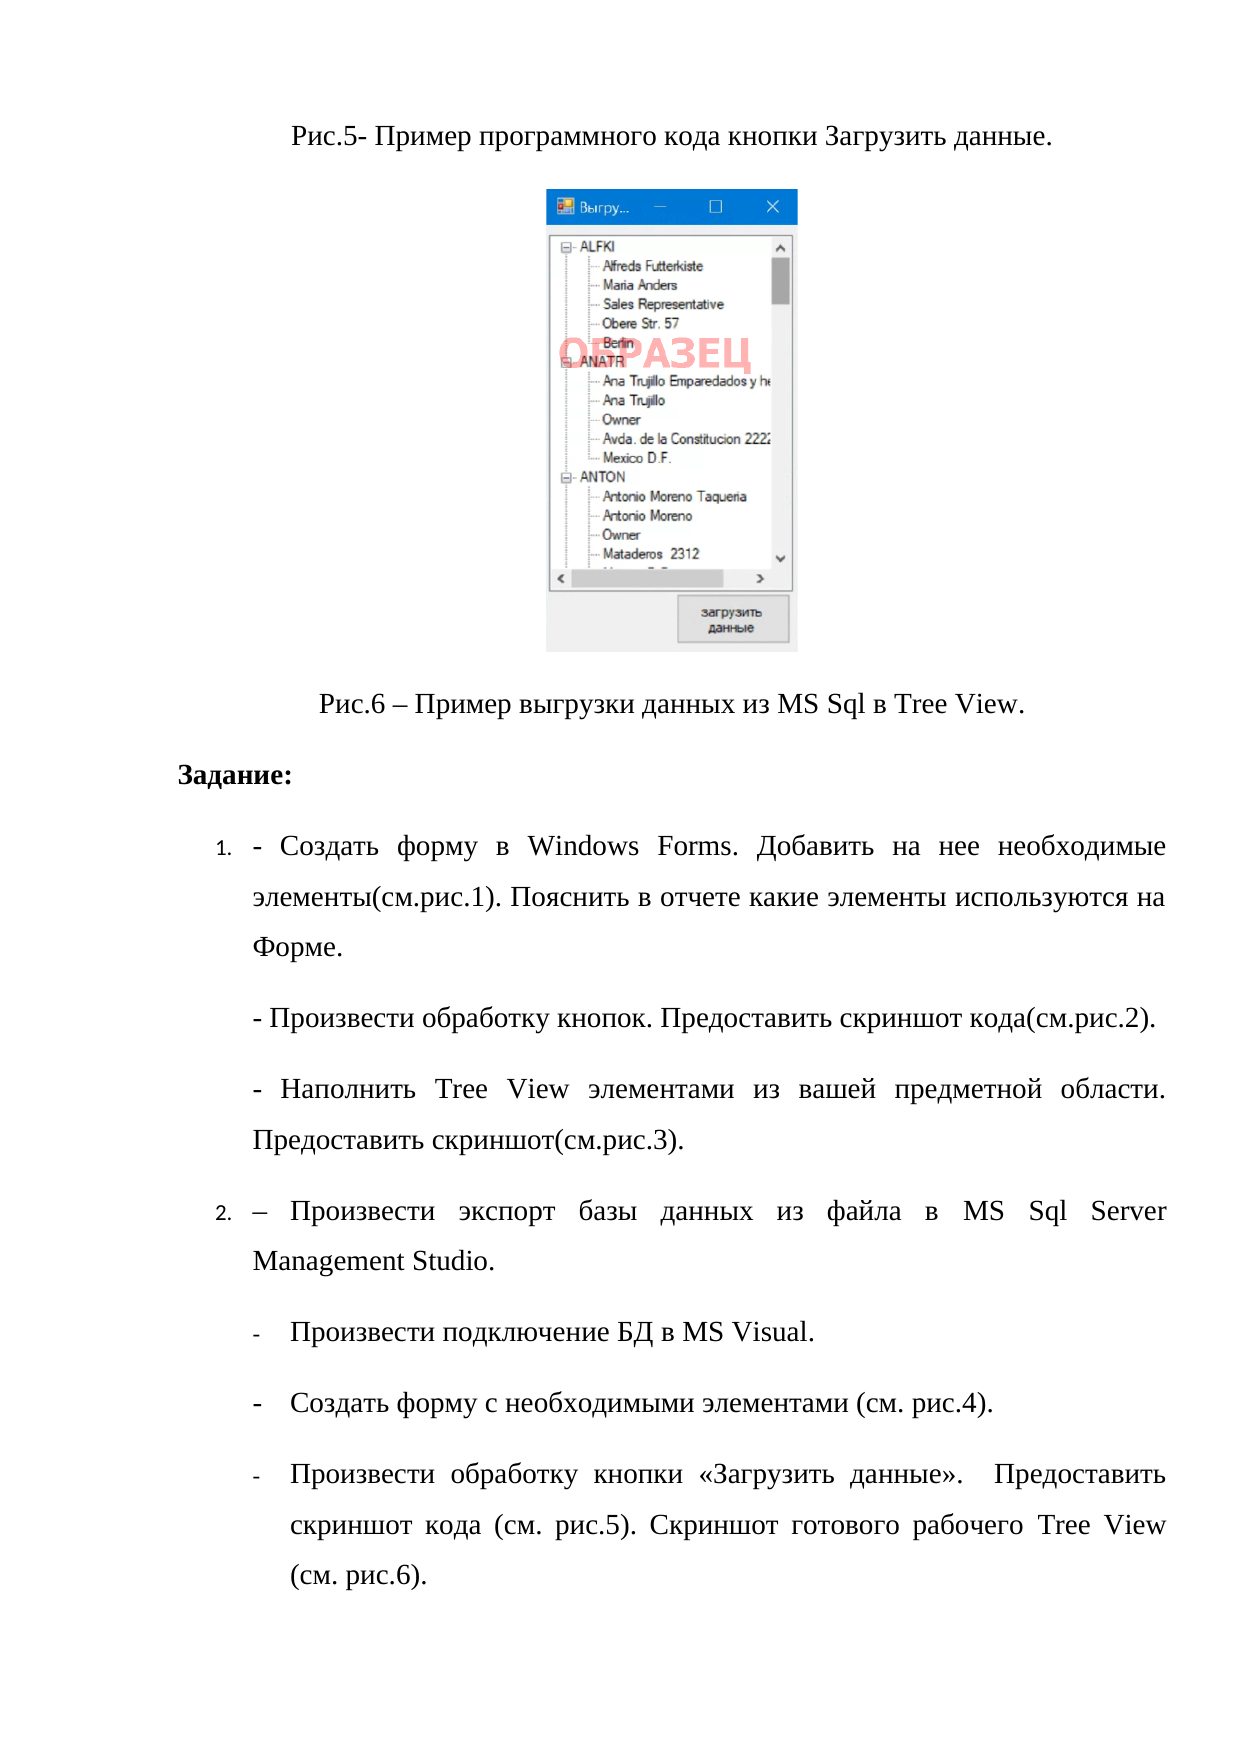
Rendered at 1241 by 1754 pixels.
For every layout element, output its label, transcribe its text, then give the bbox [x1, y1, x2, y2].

picture [546, 189, 798, 652]
list Рис.5- Пример программного кода кнопки Загрузить данные. [177, 118, 1167, 152]
list – Произвести экспорт базы данных из файла в MS Sql Server Management Studio. [215, 1193, 1167, 1277]
list Рис.6 – Пример выгрузки данных из MS Sql в Tree View. [177, 686, 1167, 720]
list Создать форму с необходимыми элементами (см. рис.4). [252, 1386, 1167, 1419]
list - Создать форму в Windows Forms. Добавить на нее необходимые элементы(см.рис.1). Пояснить в отчете какие элементы используются на Форме. [215, 828, 1167, 963]
list Произвести обработку кнопки «Загрузить данные». Предоставить скриншот кода (см. рис.5). Скриншот готового рабочего Tree View (см. рис.6). [252, 1457, 1167, 1591]
text Задание: [177, 757, 1167, 791]
list Произвести подключение БД в MS Visual. [252, 1314, 1167, 1348]
list - Наполнить Tree View элементами из вашей предметной области. Предоставить скриншот(см.рис.3). [252, 1071, 1167, 1155]
list - Произвести обработку кнопок. Предоставить скриншот кода(см.рис.2). [252, 1000, 1167, 1034]
